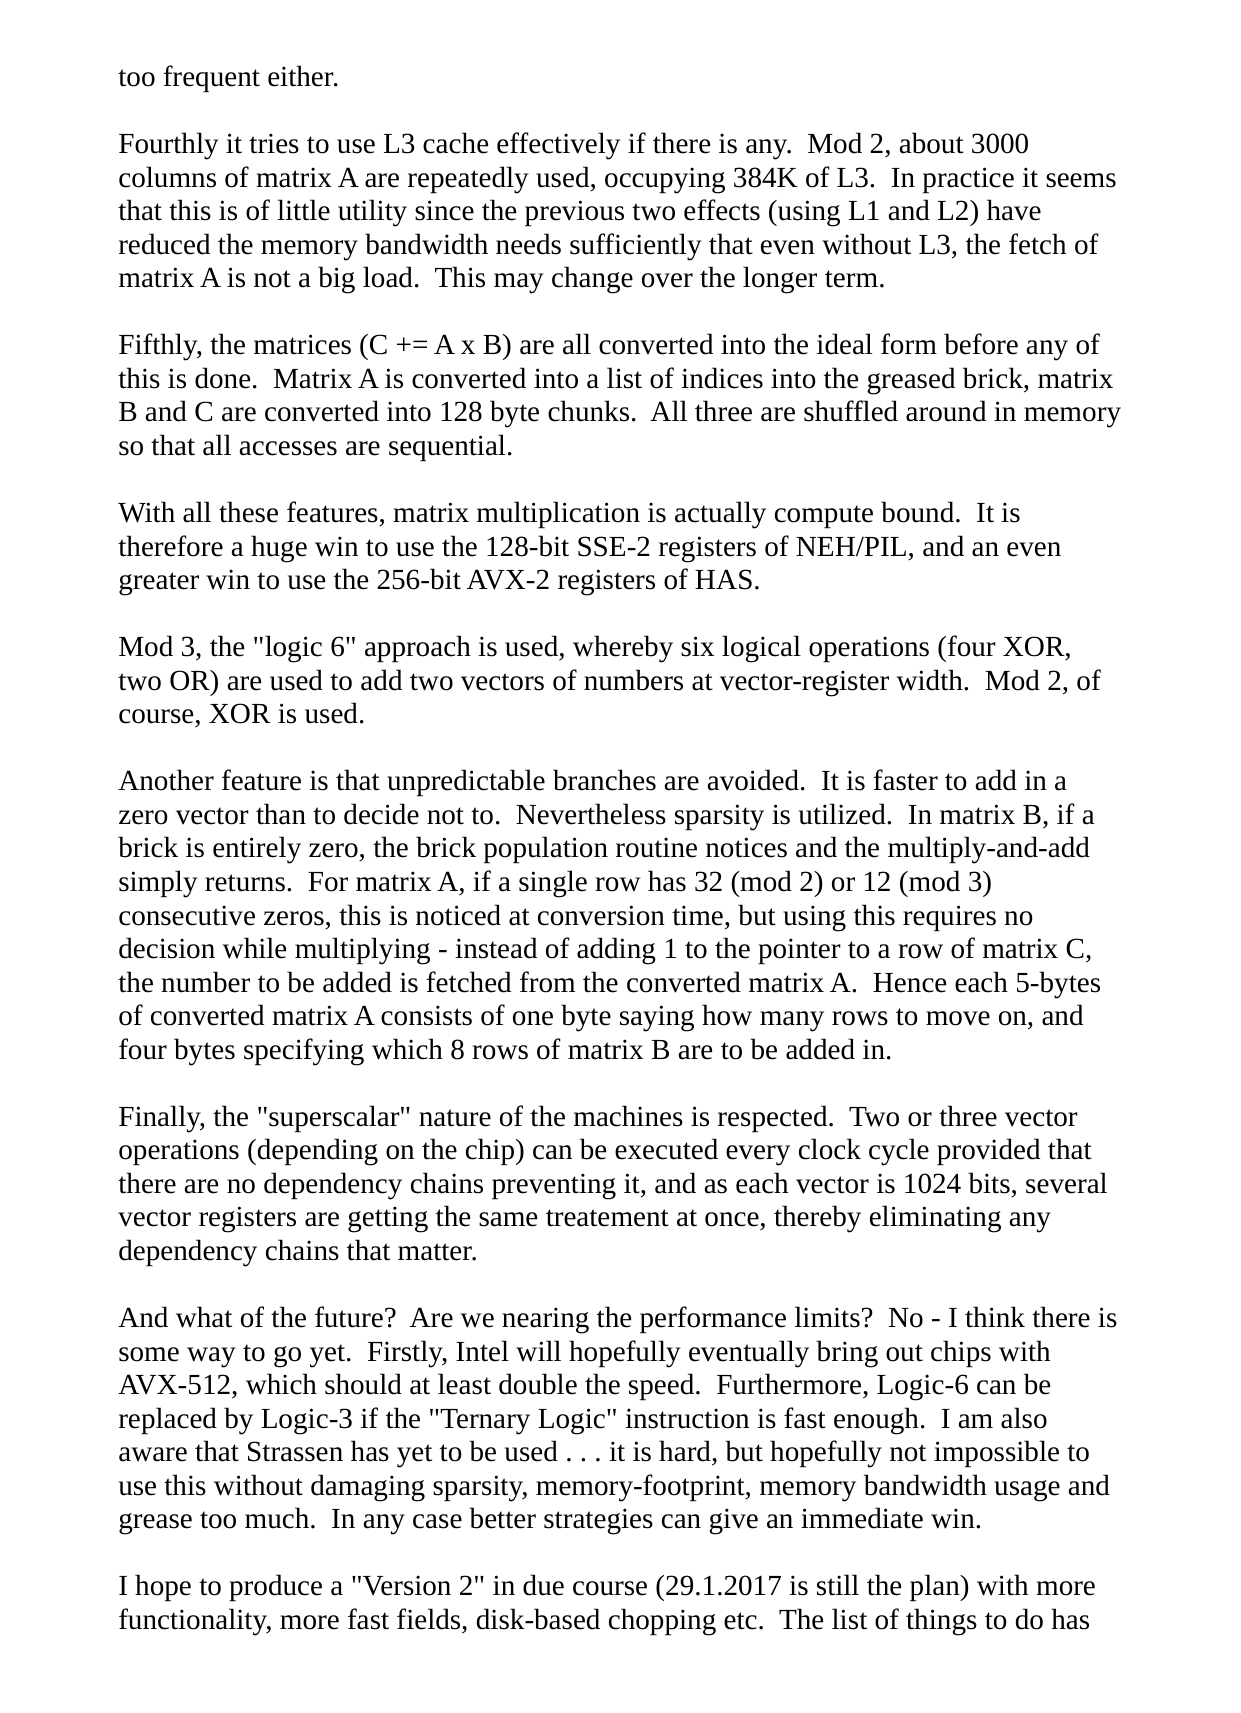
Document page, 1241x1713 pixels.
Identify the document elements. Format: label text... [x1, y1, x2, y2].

text And what of the future? Are we nearing the performance limits? No - I think there is some way to go yet. Firstly, Intel will hopefully eventually bring out chips with AVX-512, which should at least double the speed. Furthermore, Logic-6 can be replaced by Logic-3 if the "Ternary Logic" instruction is fast enough. I am also aware that Strassen has yet to be used . . . it is hard, but hopefully not impossible to use this without damaging sparsity, memory-footprint, memory bandwidth usage and grease too much. In any case better strategies can give an immediate win. [118, 1300, 1122, 1535]
text With all these features, matrix multiplication is actually compute bound. It is therefore a huge win to use the 128-bit SSE-2 registers of NEH/PIL, and an even greater win to use the 256-bit AVX-2 registers of HAS. [118, 495, 1122, 596]
text Another feature is that unpredictable branches are avoided. It is faster to add in a zero vector than to decide not to. Nevertheless sparsity is utilized. In matrix B, if a brick is entirely zero, the brick population routine notices and the multiply-and-add simply returns. For matrix A, if a single row has 32 (mod 2) or 12 (mod 3) consecutive zeros, this is noticed at conversion time, but using this requires no decision while multiplying - instead of adding 1 to the pointer to a row of matrix C, the number to be added is fetched from the converted matrix A. Hence each 5-bytes of converted matrix A consists of one byte saying how many rows to move on, and four bytes specifying which 8 rows of matrix B are to be added in. [118, 763, 1122, 1065]
text Fourthly it tries to use L3 cache effectively if there is any. Mod 2, about 3000 columns of matrix A are repeatedly used, occupying 384K of L3. In practice it seems that this is of little utility since the previous two effects (using L1 and L2) have reduced the memory bandwidth needs sufficiently that even without L3, the fetch of matrix A is not a big load. This may change over the longer term. [118, 126, 1122, 294]
text too frequent either. [118, 59, 1122, 93]
text Fifthly, the matrices (C += A x B) are all converted into the ideal form before any of this is done. Matrix A is converted into a list of indices into the greased brick, matrix B and C are converted into 128 byte chunks. All three are shuffled around in memory so that all accesses are sequential. [118, 327, 1122, 462]
text Mod 3, the "logic 6" approach is used, whereby six logical operations (four XOR, two OR) are used to add two vectors of numbers at vector-register width. Mod 2, of course, XOR is used. [118, 629, 1122, 730]
text Finally, the "superscalar" nature of the machines is respected. Two or three vector operations (depending on the chip) can be executed every clock cycle provided that there are no dependency chains preventing it, and as each vector is 1024 bits, several vector registers are getting the same treatement at once, thereby eliminating any dependency chains that matter. [118, 1099, 1122, 1267]
text I hope to produce a "Version 2" in due course (29.1.2017 is still the plan) with more functionality, more fast fields, disk-based chopping etc. The list of things to do has [118, 1568, 1122, 1636]
